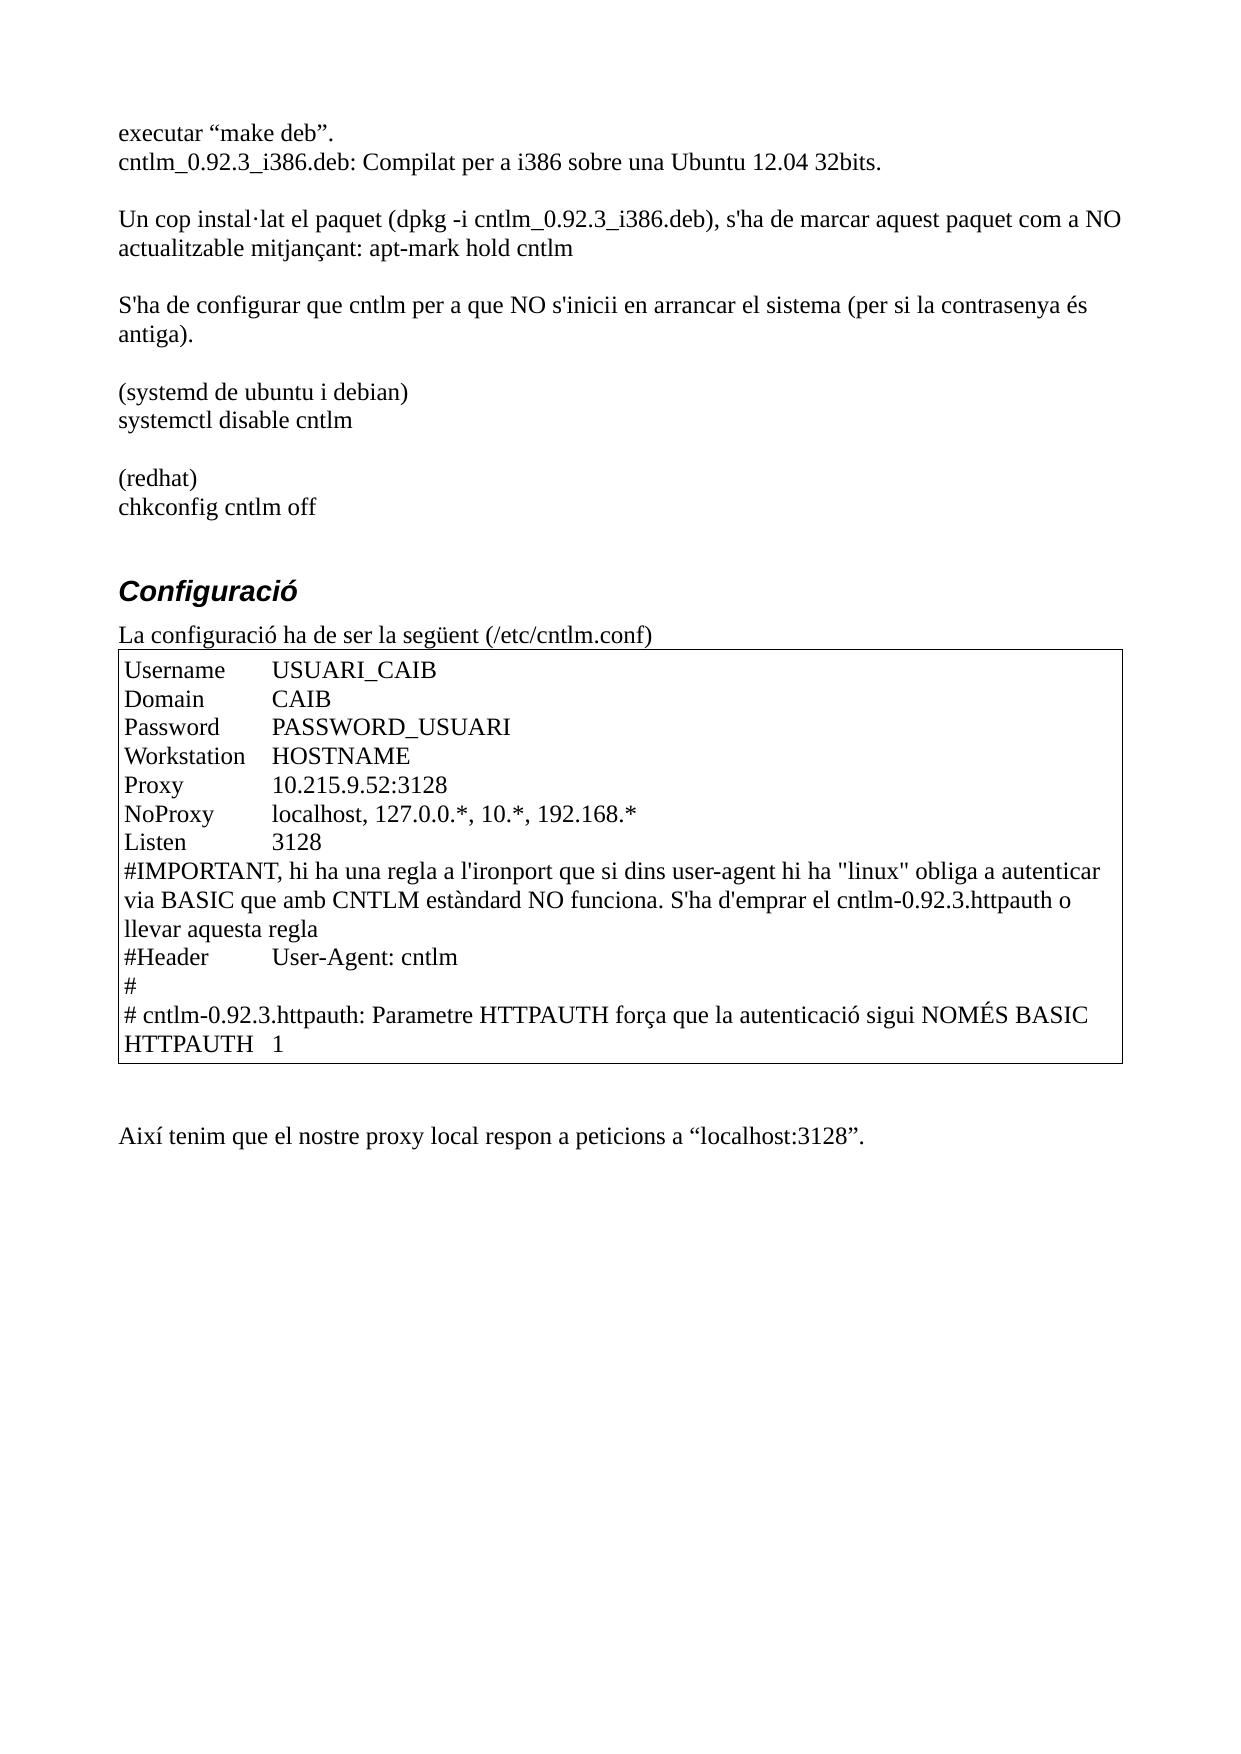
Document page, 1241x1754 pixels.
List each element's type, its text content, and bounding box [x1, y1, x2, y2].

text systemctl disable cntlm [118, 406, 1122, 434]
text cntlm_0.92.3_i386.deb: Compilat per a i386 sobre una Ubuntu 12.04 32bits. [118, 147, 1122, 176]
text chkconfig cntlm off [118, 492, 1122, 521]
text executar “make deb”. [118, 118, 1122, 147]
text S'ha de configurar que cntlm per a que NO s'inicii en arrancar el sistema (per si la contrasenya és antiga). [118, 291, 1122, 348]
text (systemd de ubuntu i debian) [118, 377, 1122, 406]
text Així tenim que el nostre proxy local respon a peticions a “localhost:3128”. [118, 1121, 1122, 1149]
text La configuració ha de ser la següent (/etc/cntlm.conf) [118, 620, 1122, 649]
text Un cop instal·lat el paquet (dpkg -i cntlm_0.92.3_i386.deb), s'ha de marcar aquest paquet com a NO actualitzable mitjançant: apt-mark hold cntlm [118, 204, 1122, 262]
text (redhat) [118, 463, 1122, 492]
subtitle Configuració [118, 574, 1122, 608]
table_header Username USUARI_CAIB Domain CAIB Password PASSWORD_USUARI Workstation HOSTNAME Proxy 10.215.9.52:3128 NoProxy localhost, 127.0.0.*, 10.*, 192.168.* Listen 3128 #IMPORTANT, hi ha una regla a l'ironport que si dins user-agent hi ha "linux" obliga a autenticar via BASIC que amb CNTLM estàndard NO funciona. S'ha d'emprar el cntlm-0.92.3.httpauth o llevar aquesta regla #Header User-Agent: cntlm # # cntlm-0.92.3.httpauth: Parametre HTTPAUTH força que la autenticació sigui NOMÉS BASIC HTTPAUTH 1 [119, 650, 1122, 1063]
